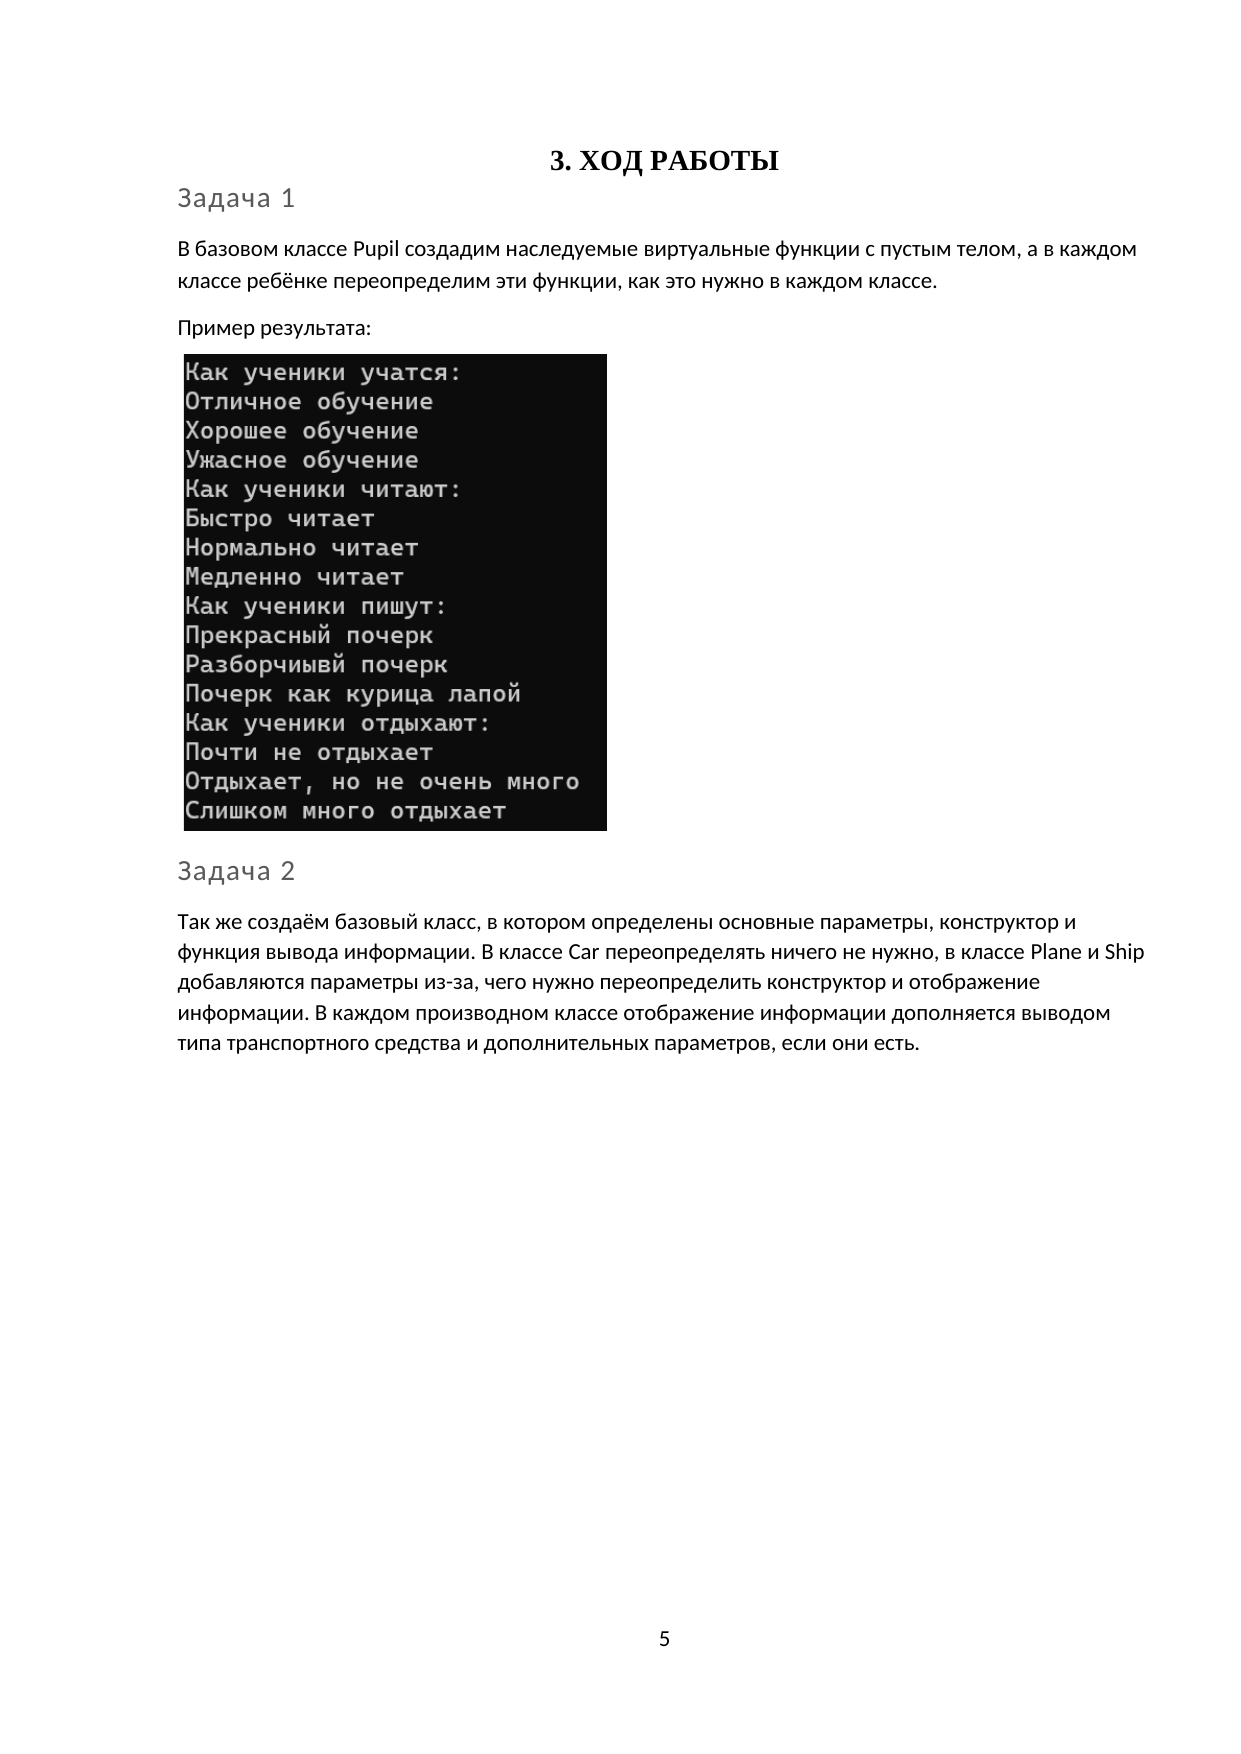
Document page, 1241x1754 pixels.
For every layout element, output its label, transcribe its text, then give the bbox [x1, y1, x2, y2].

subtitle 3. Ход работы [177, 143, 1152, 177]
picture [183, 354, 607, 831]
subtitle Задача 1 [177, 179, 1152, 215]
text Пример результата: [177, 313, 1152, 341]
subtitle Задача 2 [177, 360, 1152, 887]
text Так же создаём базовый класс, в котором определены основные параметры, конструктор и функция вывода информации. В классе Car переопределять ничего не нужно, в классе Plane и Ship добавляются параметры из-за, чего нужно переопределить конструктор и отображение информации. В каждом производном классе отображение информации дополняется выводом типа транспортного средства и дополнительных параметров, если они есть. [177, 907, 1152, 1056]
text В базовом классе Pupil создадим наследуемые виртуальные функции с пустым телом, а в каждом классе ребёнке переопределим эти функции, как это нужно в каждом классе. [177, 234, 1152, 294]
